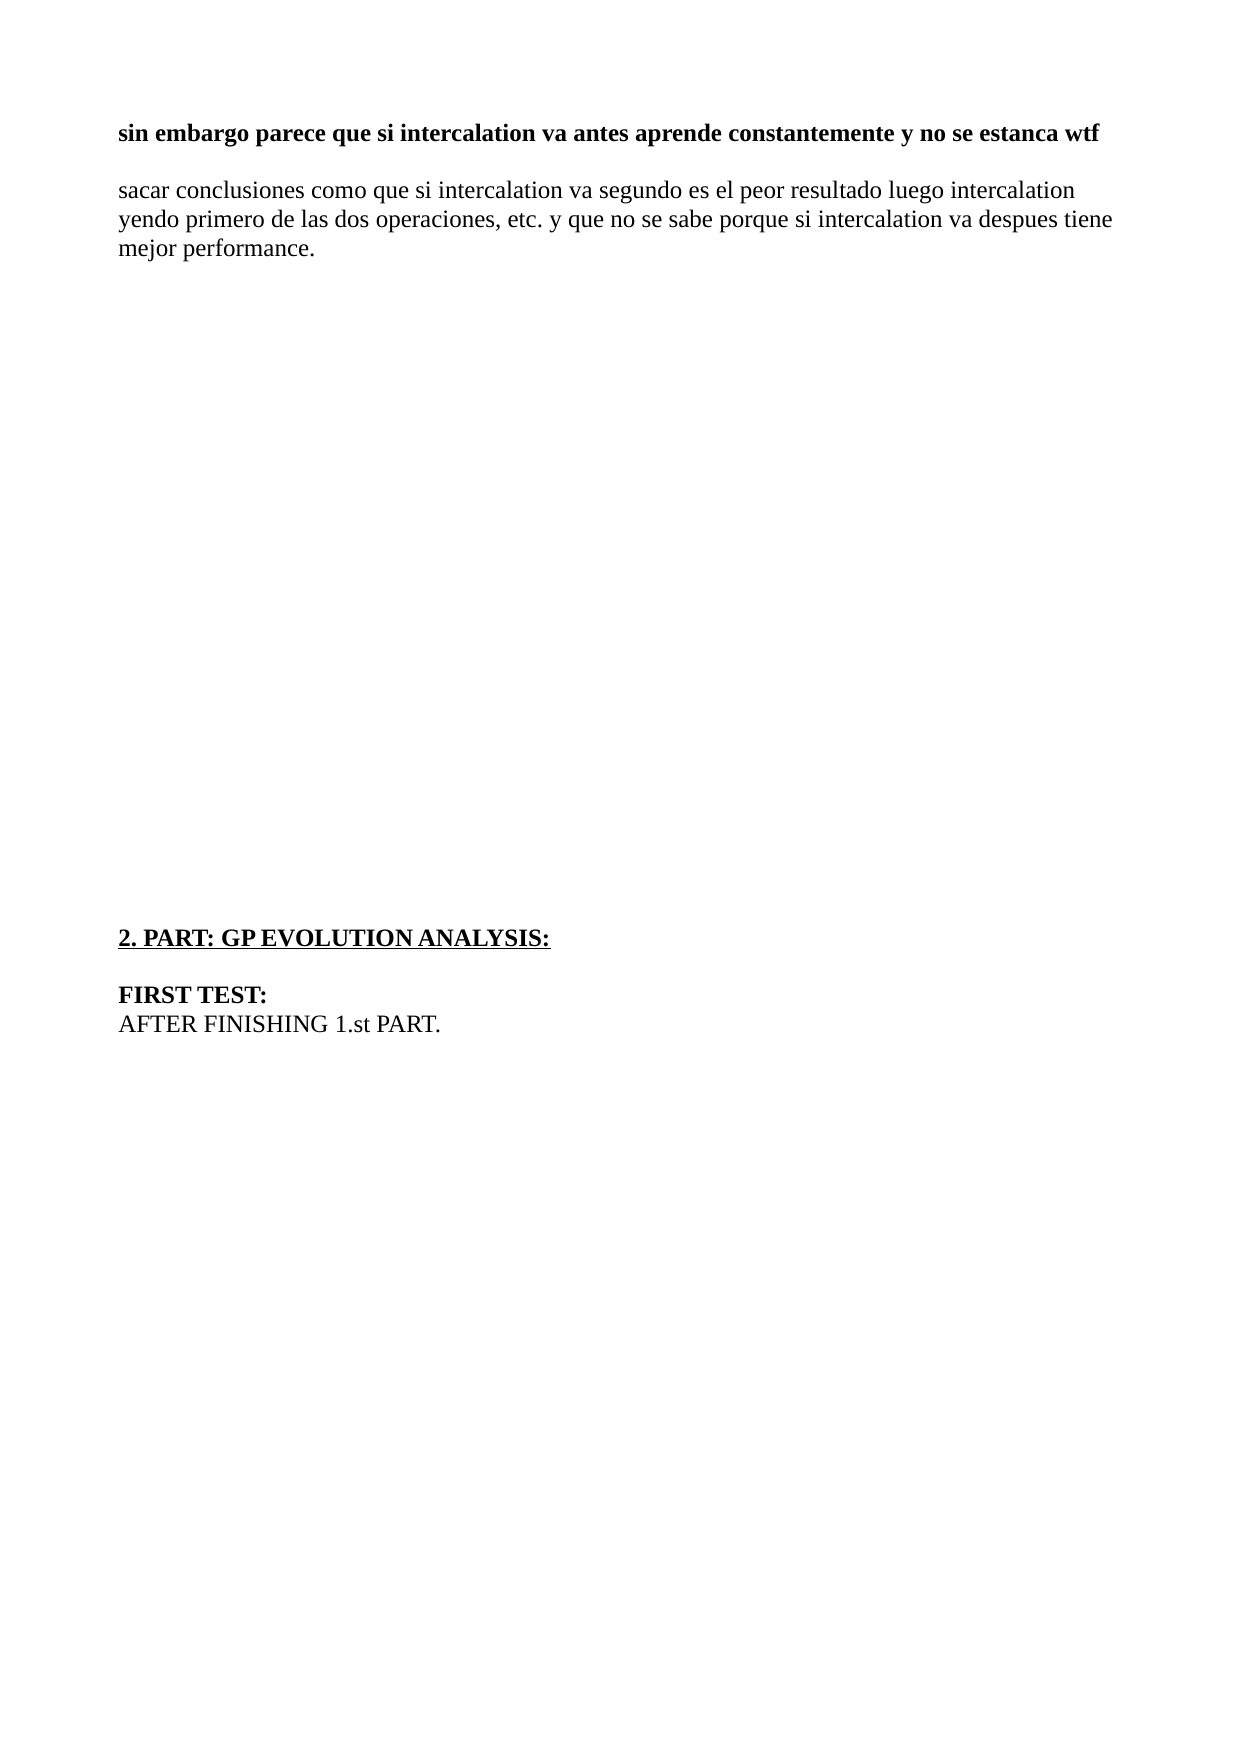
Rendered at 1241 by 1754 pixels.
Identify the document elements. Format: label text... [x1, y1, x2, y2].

text sacar conclusiones como que si intercalation va segundo es el peor resultado luego intercalation yendo primero de las dos operaciones, etc. y que no se sabe porque si intercalation va despues tiene mejor performance. [118, 176, 1122, 262]
text FIRST TEST: [118, 981, 1122, 1009]
text 2. PART: GP EVOLUTION ANALYSIS: [118, 923, 1122, 952]
text AFTER FINISHING 1.st PART. [118, 1009, 1122, 1038]
text sin embargo parece que si intercalation va antes aprende constantemente y no se estanca wtf [118, 118, 1122, 147]
